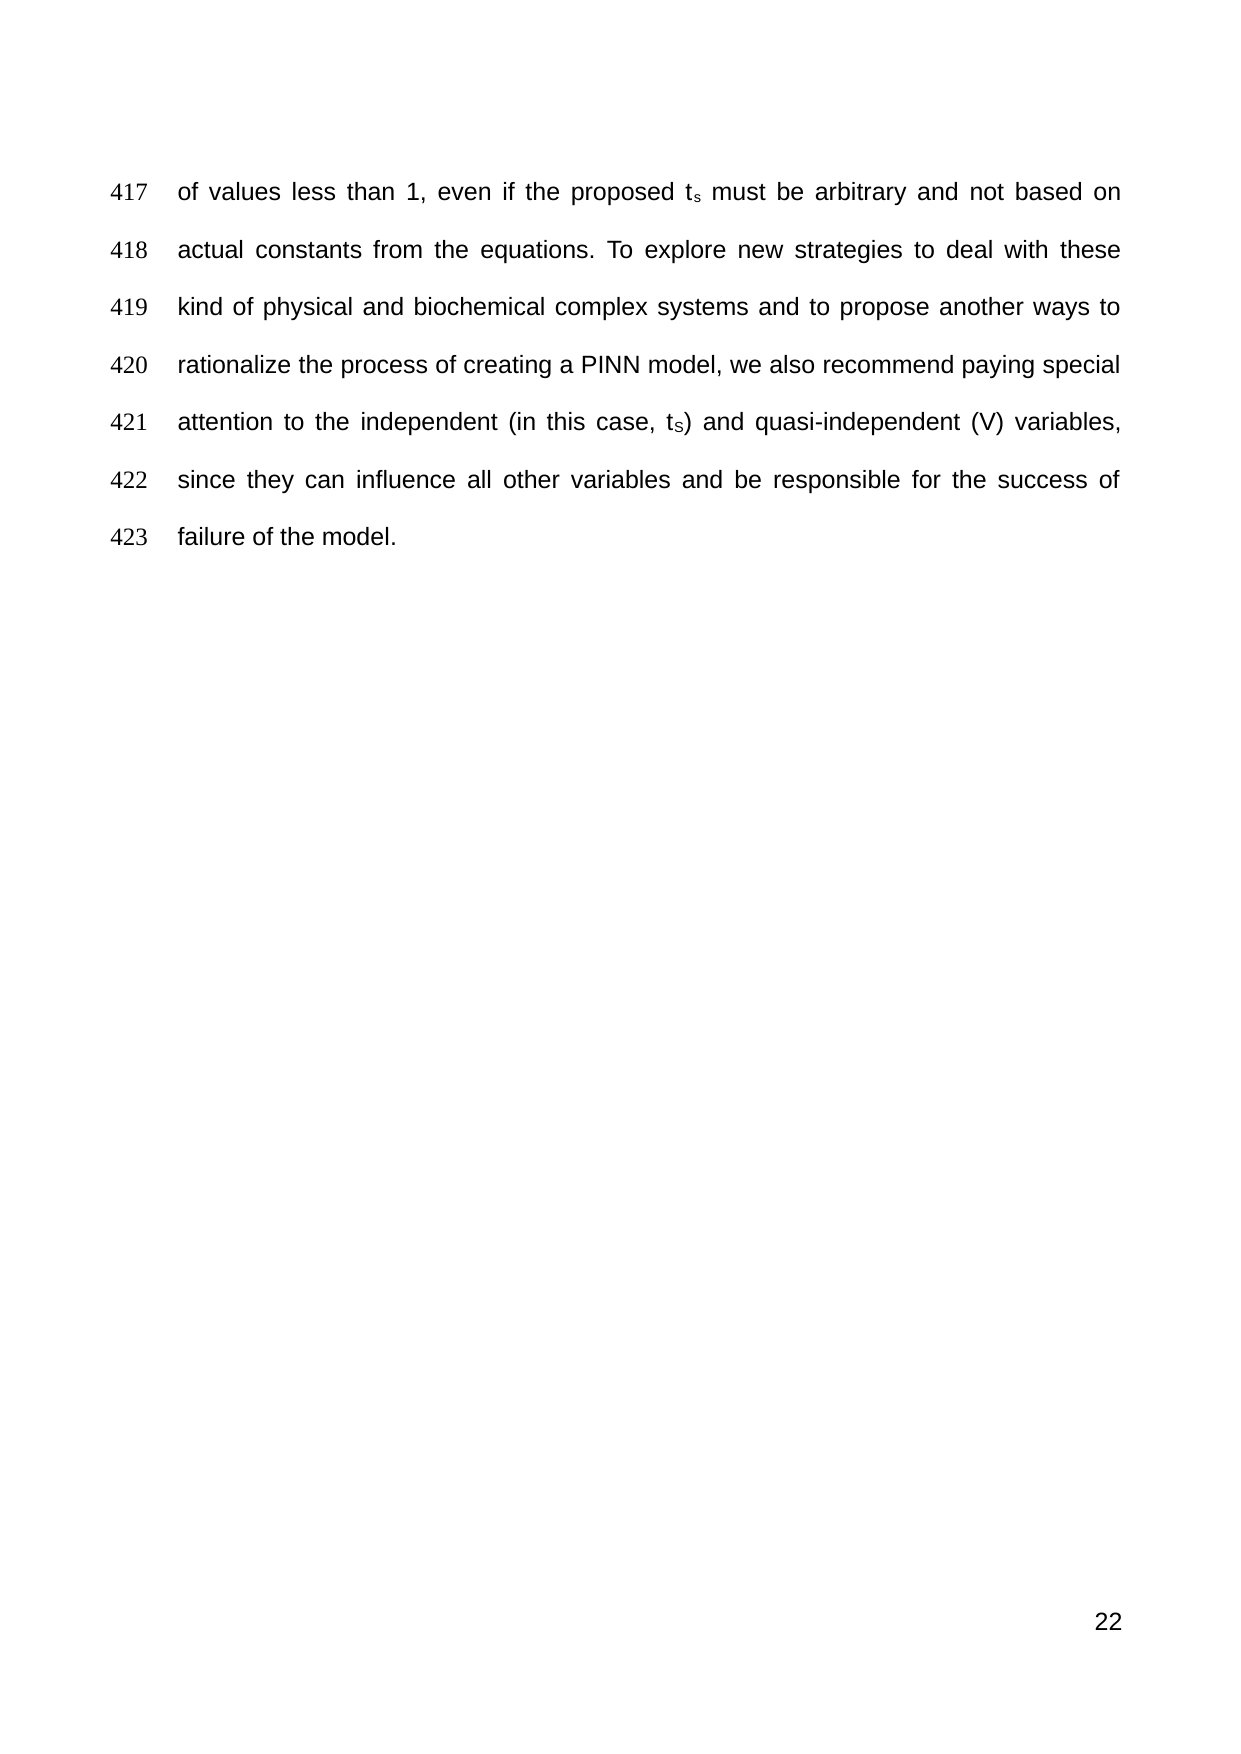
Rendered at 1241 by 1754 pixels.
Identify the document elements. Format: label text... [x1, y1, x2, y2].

text of values less than 1, even if the proposed ts must be arbitrary and not based on actual constants from the equations. To explore new strategies to deal with these kind of physical and biochemical complex systems and to propose another ways to rationalize the process of creating a PINN model, we also recommend paying special attention to the independent (in this case, tS) and quasi-independent (V) variables, since they can influence all other variables and be responsible for the success of failure of the model. [177, 177, 1122, 551]
